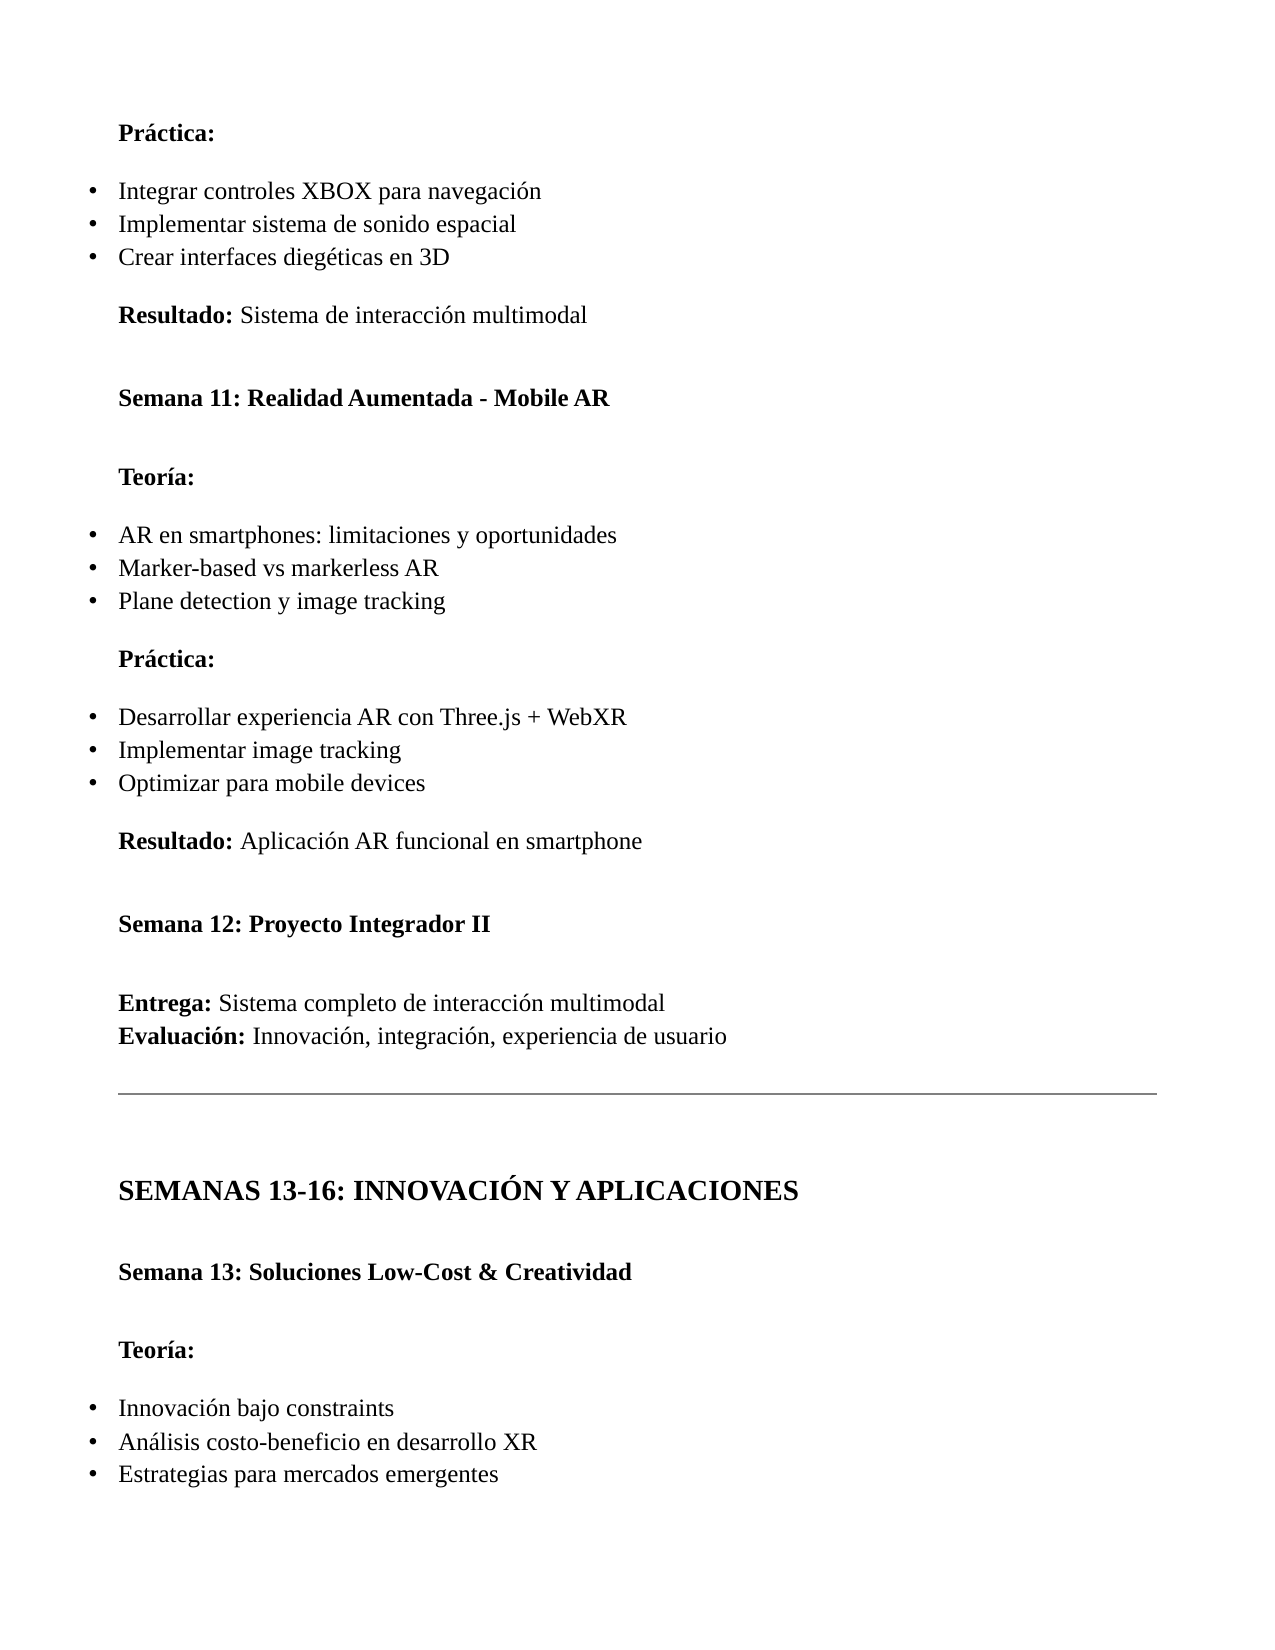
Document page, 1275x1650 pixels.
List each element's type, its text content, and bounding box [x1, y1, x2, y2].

list Innovación bajo constraints [118, 1393, 1157, 1422]
text Resultado: Sistema de interacción multimodal [118, 300, 1157, 329]
list Plane detection y image tracking [118, 586, 1157, 615]
text Práctica: [118, 644, 1157, 673]
list Integrar controles XBOX para navegación [118, 176, 1157, 205]
list Marker-based vs markerless AR [118, 553, 1157, 582]
subtitle SEMANAS 13-16: INNOVACIÓN Y APLICACIONES [118, 1173, 1157, 1207]
text Teoría: [118, 462, 1157, 491]
list Análisis costo-beneficio en desarrollo XR [118, 1427, 1157, 1455]
text Resultado: Aplicación AR funcional en smartphone [118, 826, 1157, 855]
list AR en smartphones: limitaciones y oportunidades [118, 520, 1157, 549]
text Práctica: [118, 118, 1157, 147]
subtitle Semana 11: Realidad Aumentada - Mobile AR [118, 383, 1157, 412]
list Desarrollar experiencia AR con Three.js + WebXR [118, 702, 1157, 731]
list Implementar image tracking [118, 735, 1157, 764]
subtitle Semana 12: Proyecto Integrador II [118, 909, 1157, 938]
list Implementar sistema de sonido espacial [118, 209, 1157, 238]
text Entrega: Sistema completo de interacción multimodal Evaluación: Innovación, integración, experiencia de usuario [118, 988, 1157, 1050]
subtitle Semana 13: Soluciones Low-Cost & Creatividad [118, 1257, 1157, 1286]
list Optimizar para mobile devices [118, 768, 1157, 797]
list Crear interfaces diegéticas en 3D [118, 242, 1157, 271]
list Estrategias para mercados emergentes [118, 1459, 1157, 1488]
text Teoría: [118, 1336, 1157, 1364]
